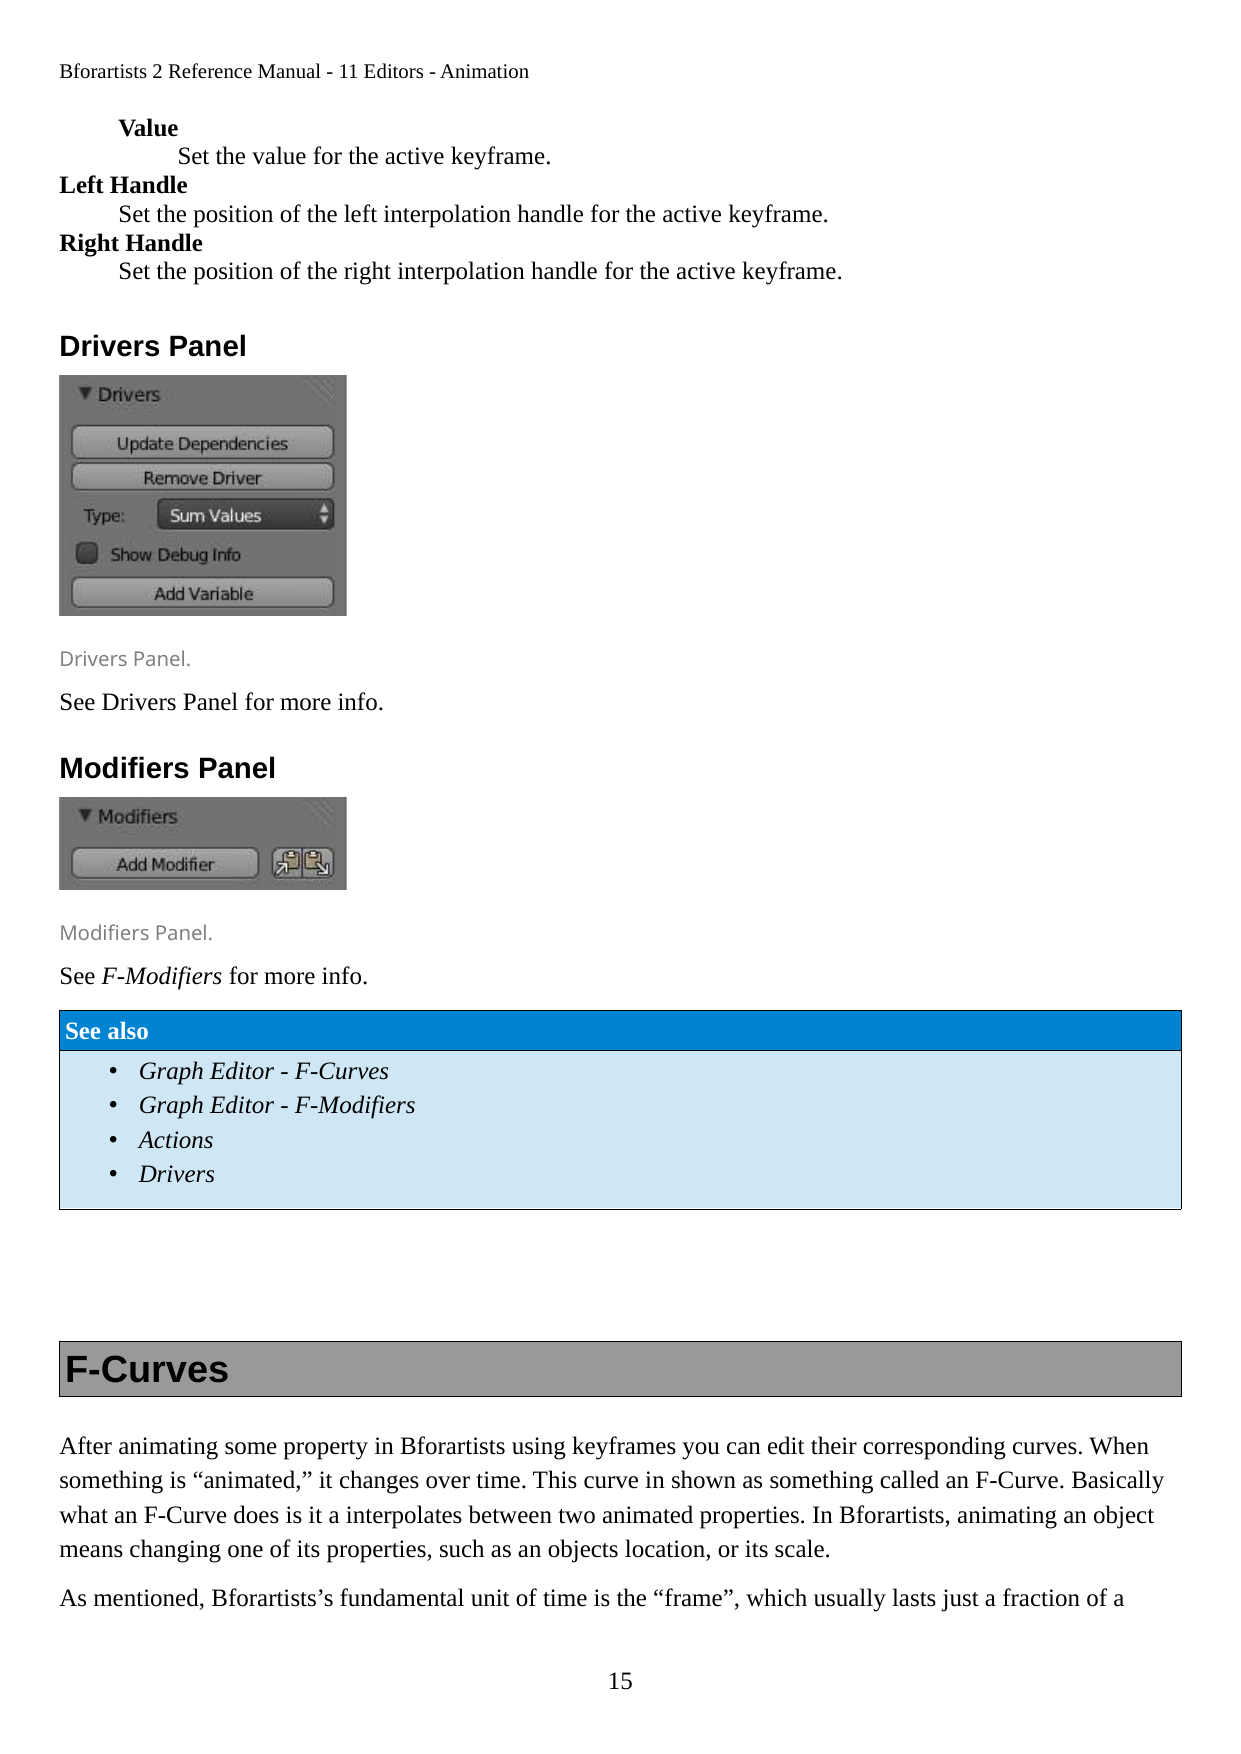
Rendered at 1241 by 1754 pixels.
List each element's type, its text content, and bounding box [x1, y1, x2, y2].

text See Drivers Panel for more info. [59, 687, 1181, 716]
picture [59, 375, 347, 616]
subtitle Right Handle [59, 228, 1181, 256]
subtitle Drivers Panel [59, 329, 1181, 363]
subtitle Modifiers Panel [59, 751, 1181, 785]
list Set the position of the left interpolation handle for the active keyframe. [118, 199, 1181, 228]
subtitle Left Handle [59, 170, 1181, 199]
text Drivers Panel. [59, 641, 1181, 673]
subtitle Value [118, 113, 1181, 141]
text After animating some property in Bforartists using keyframes you can edit their corresponding curves. When something is “animated,” it changes over time. This curve in shown as something called an F-Curve. Basically what an F-Curve does is it a interpolates between two animated properties. In Bforartists, animating an object means changing one of its properties, such as an objects location, or its scale. [59, 1431, 1181, 1563]
text Modifiers Panel. [59, 915, 1181, 946]
list Set the position of the right interpolation handle for the active keyframe. [118, 256, 1181, 285]
picture [59, 797, 347, 890]
text See F-Modifiers for more info. [59, 961, 1181, 989]
table_header F-Curves [60, 1342, 1181, 1396]
table_header See also [60, 1011, 1181, 1050]
table_cell Graph Editor - F-Curves Graph Editor - F-Modifiers Actions Drivers [60, 1051, 1181, 1208]
text As mentioned, Bforartists’s fundamental unit of time is the “frame”, which usually lasts just a fraction of a [59, 1583, 1181, 1612]
list Set the value for the active keyframe. [177, 141, 1181, 170]
